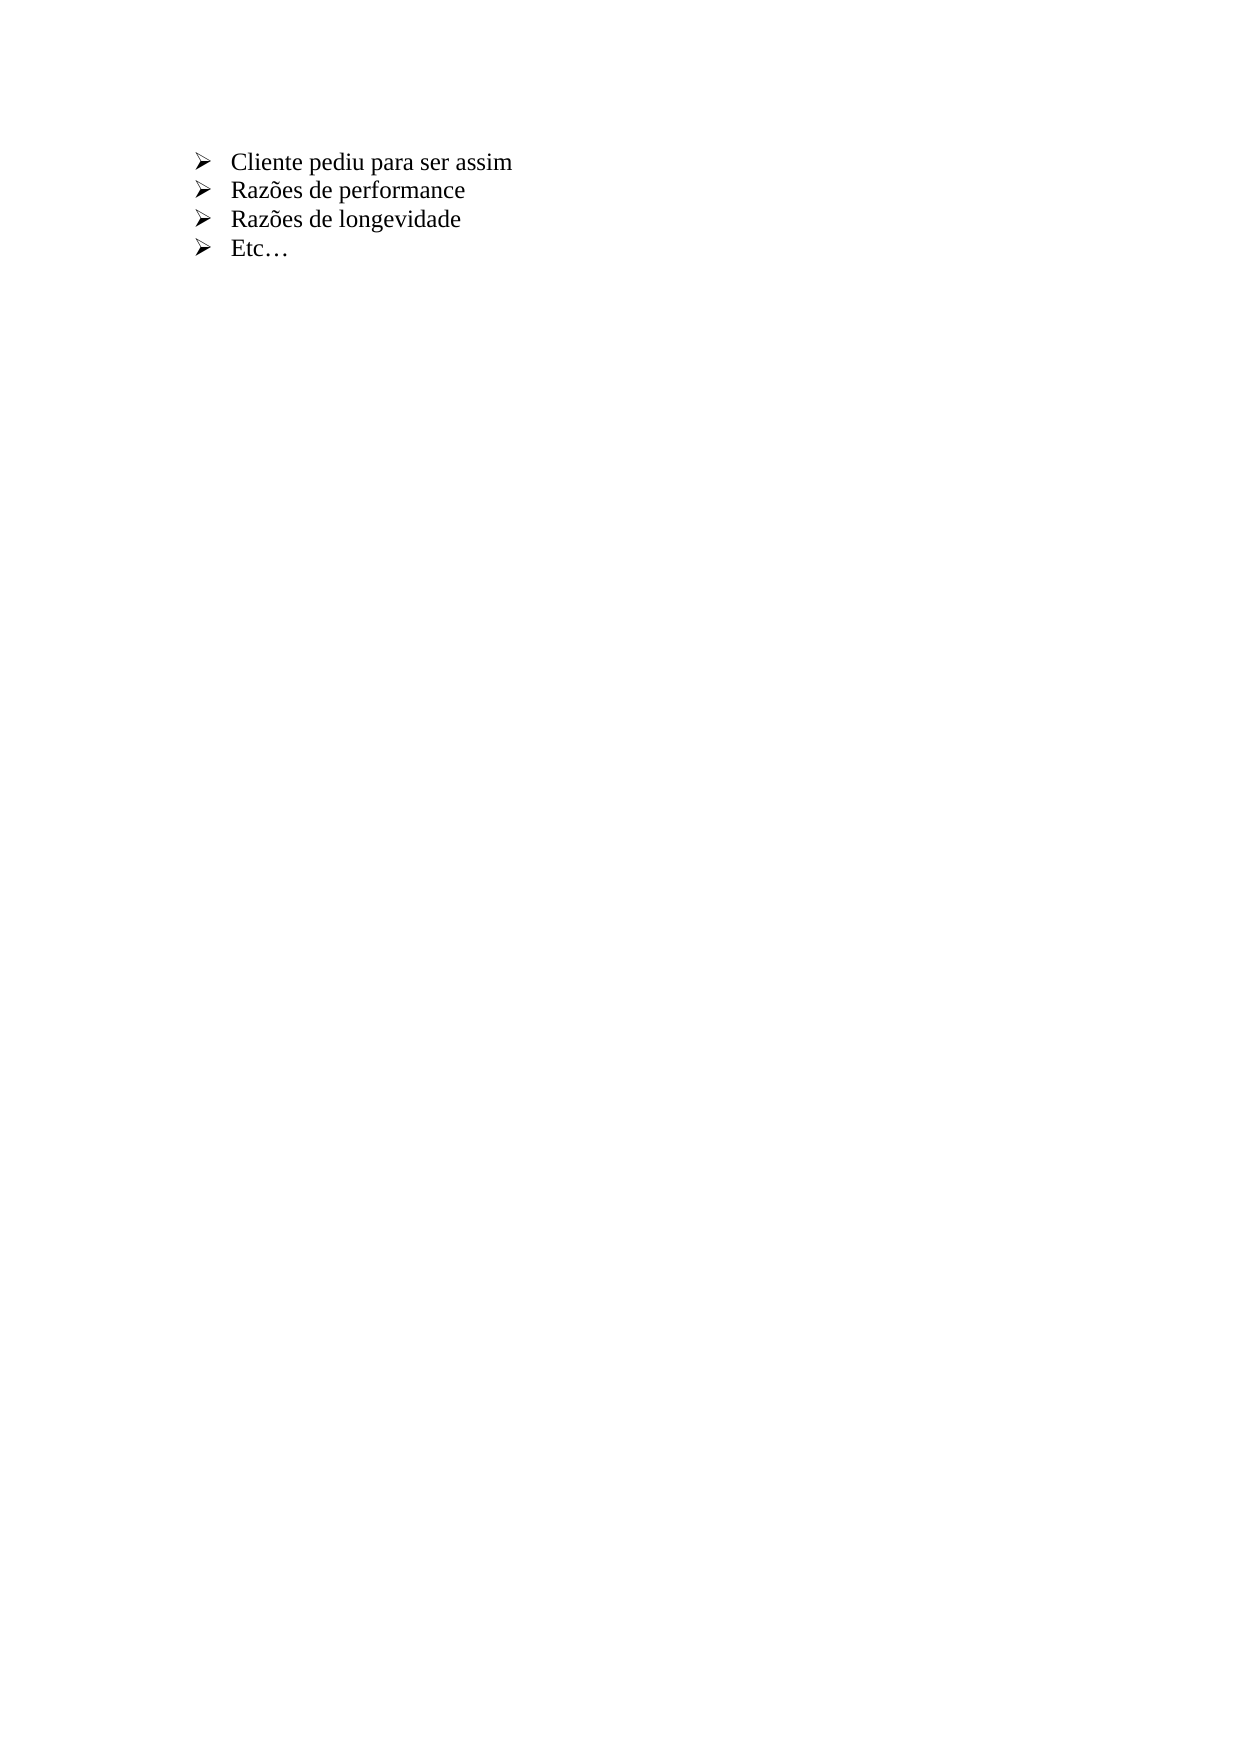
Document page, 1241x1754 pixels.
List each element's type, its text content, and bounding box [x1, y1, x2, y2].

list Razões de longevidade [193, 204, 1122, 233]
list Razões de performance [193, 176, 1122, 204]
list Etc… [193, 233, 1122, 262]
list Cliente pediu para ser assim [193, 147, 1122, 176]
